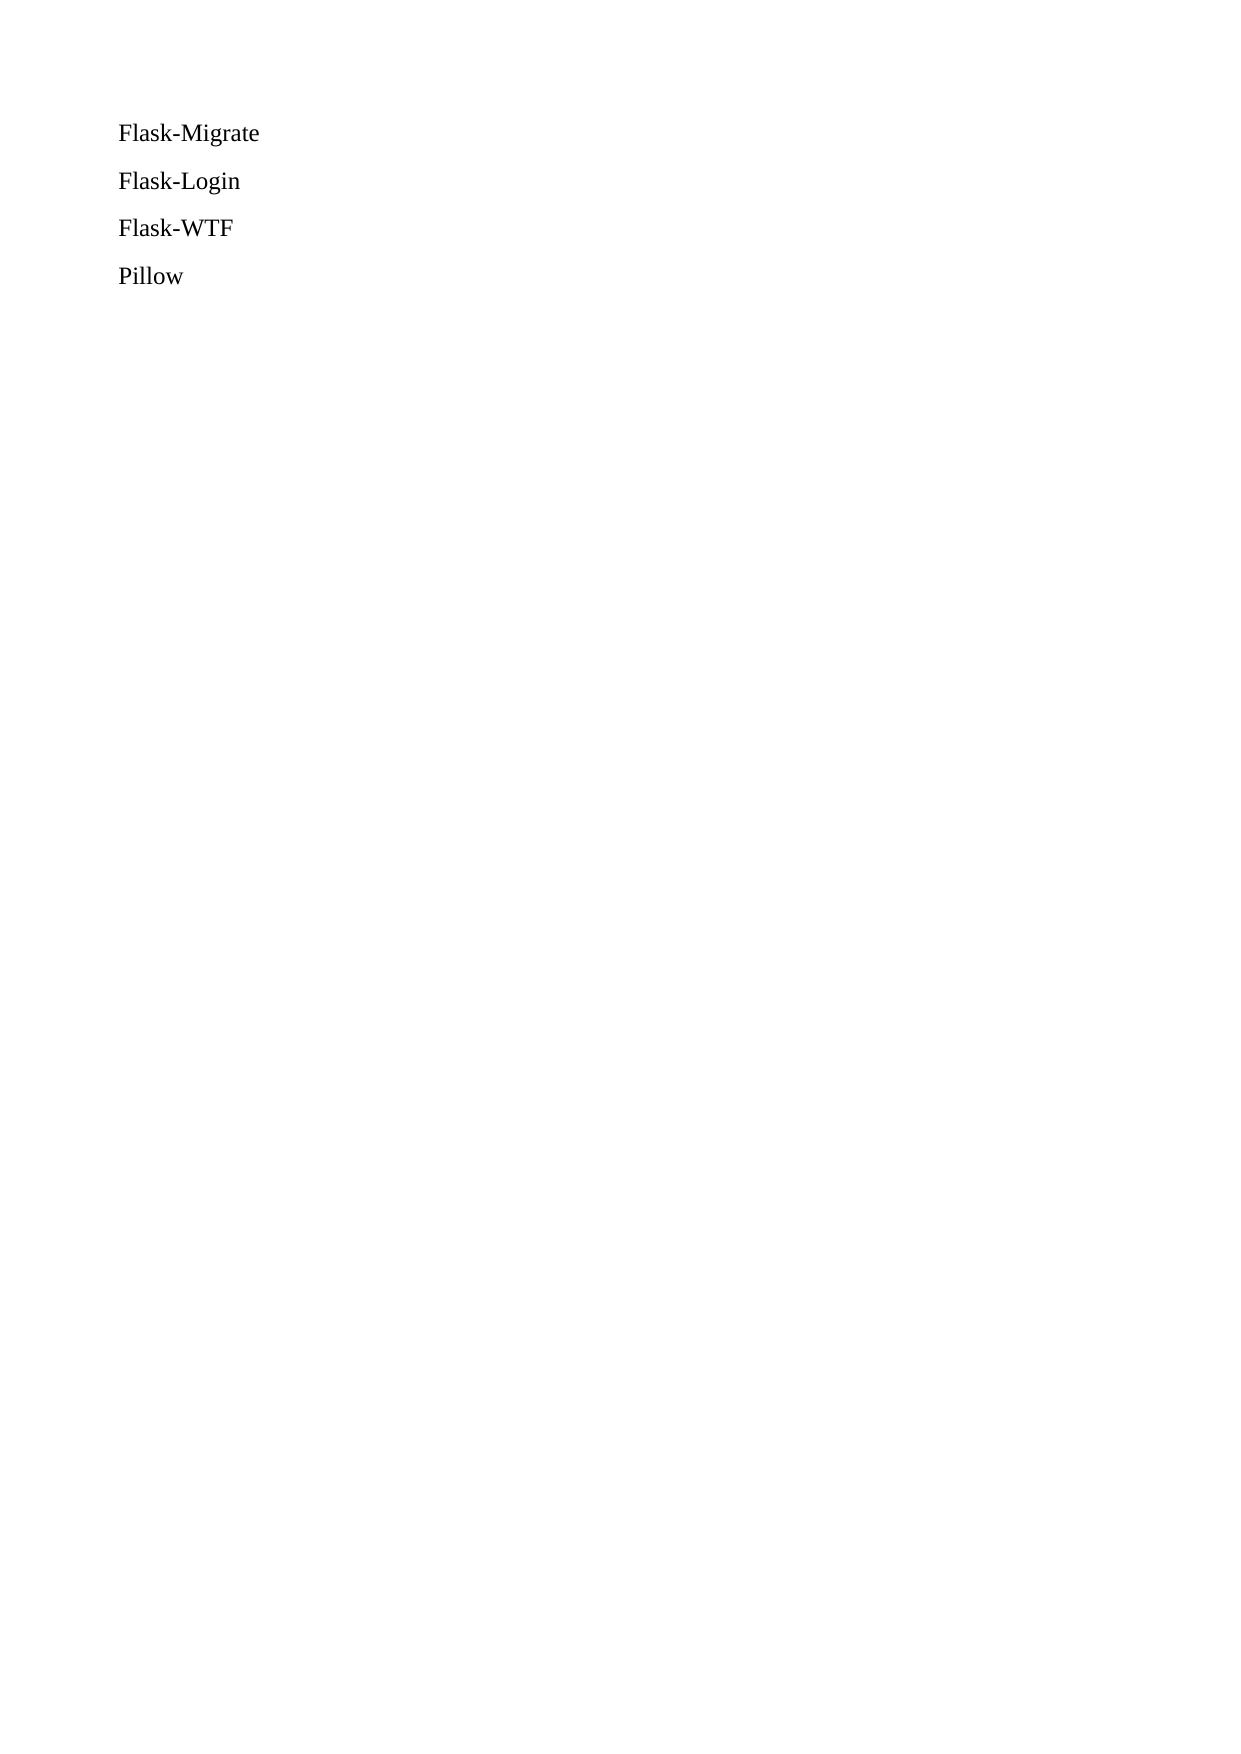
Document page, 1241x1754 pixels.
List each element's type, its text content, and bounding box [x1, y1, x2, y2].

text Flask-Login [118, 166, 1122, 194]
text Flask-WTF [118, 213, 1122, 242]
text Flask-Migrate [118, 118, 1122, 147]
text Pillow [118, 261, 1122, 290]
